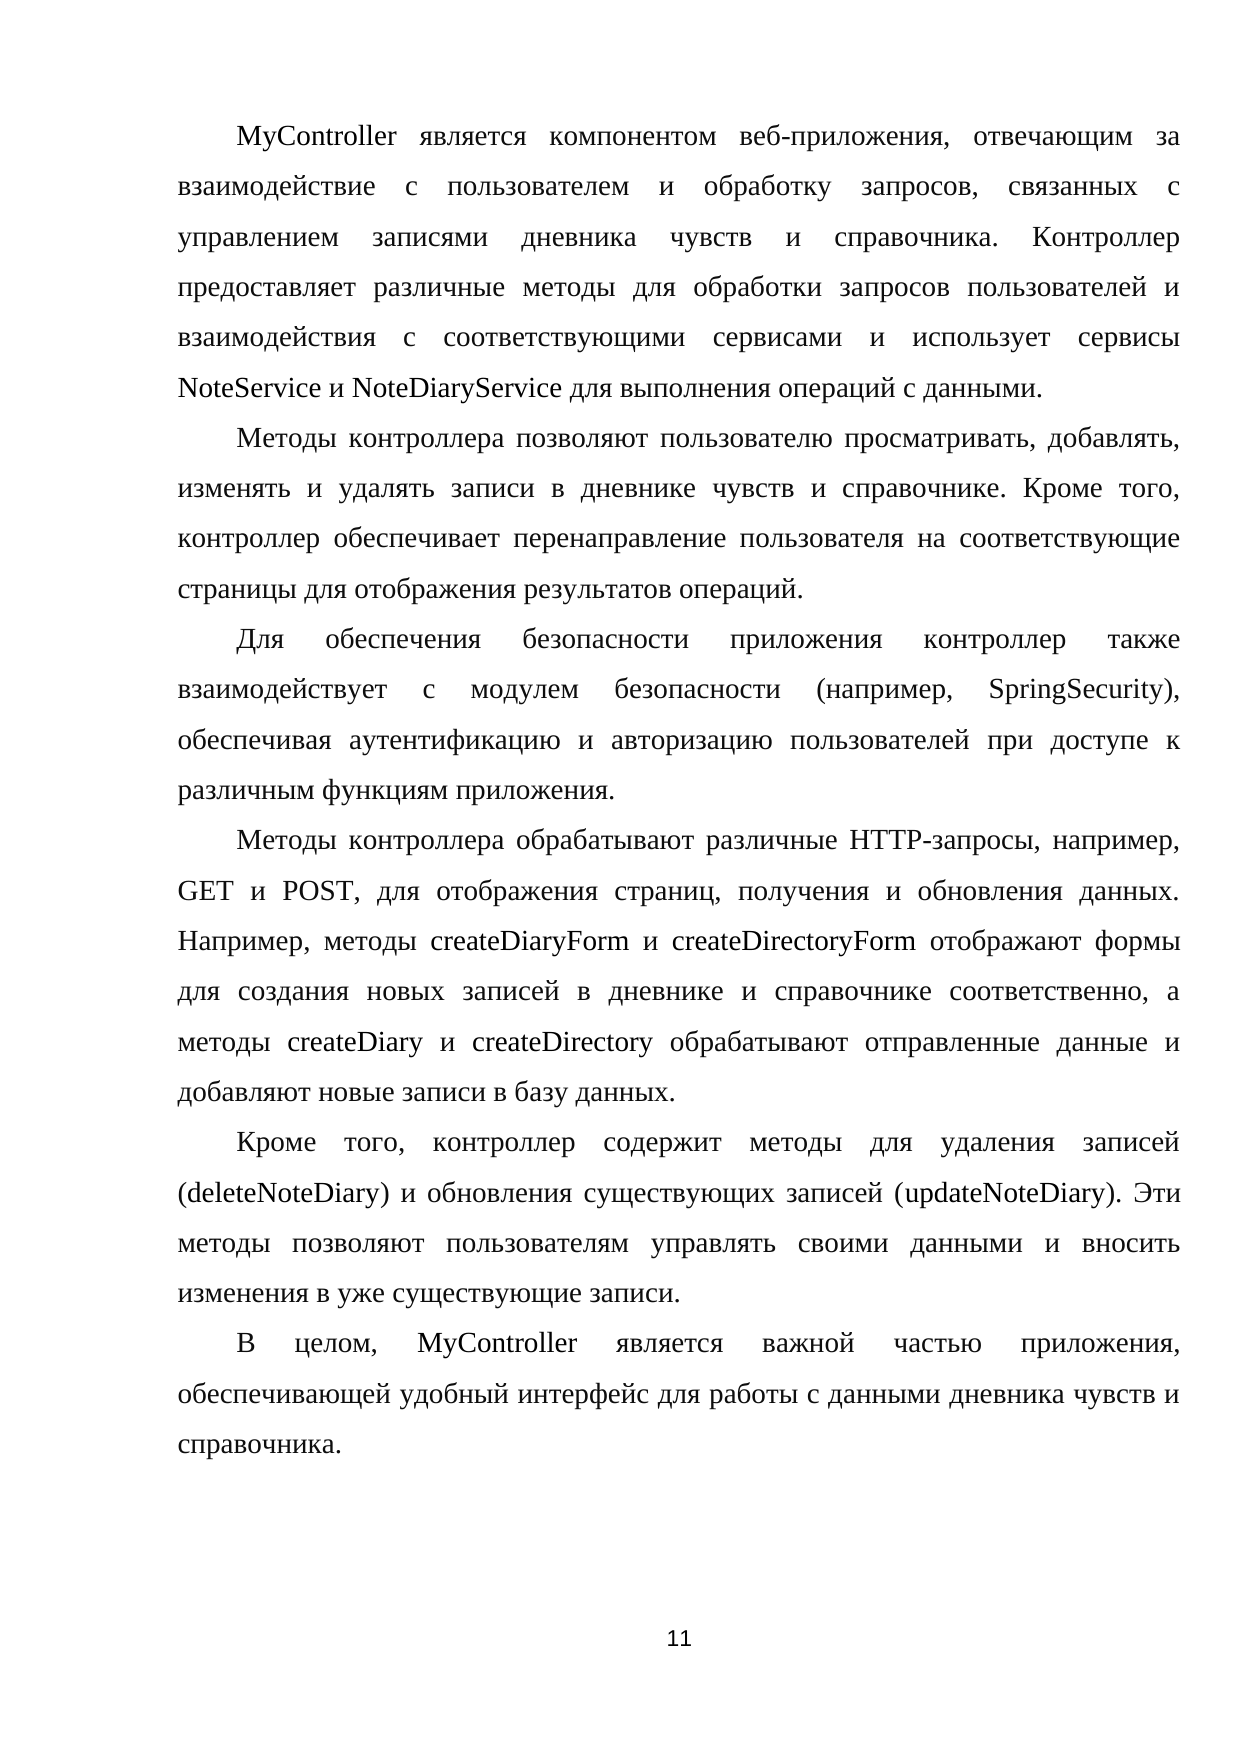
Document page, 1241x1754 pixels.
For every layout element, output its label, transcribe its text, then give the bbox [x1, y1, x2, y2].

text Кроме того, контроллер содержит методы для удаления записей (deleteNoteDiary) и обновления существующих записей (updateNoteDiary). Эти методы позволяют пользователям управлять своими данными и вносить изменения в уже существующие записи. [177, 1124, 1181, 1309]
text Для обеспечения безопасности приложения контроллер также взаимодействует с модулем безопасности (например, SpringSecurity), обеспечивая аутентификацию и авторизацию пользователей при доступе к различным функциям приложения. [177, 621, 1181, 806]
text Методы контроллера позволяют пользователю просматривать, добавлять, изменять и удалять записи в дневнике чувств и справочнике. Кроме того, контроллер обеспечивает перенаправление пользователя на соответствующие страницы для отображения результатов операций. [177, 420, 1181, 604]
text Методы контроллера обрабатывают различные HTTP-запросы, например, GET и POST, для отображения страниц, получения и обновления данных. Например, методы createDiaryForm и createDirectoryForm отображают формы для создания новых записей в дневнике и справочнике соответственно, а методы createDiary и createDirectory обрабатывают отправленные данные и добавляют новые записи в базу данных. [177, 822, 1181, 1108]
text MyController является компонентом веб-приложения, отвечающим за взаимодействие с пользователем и обработку запросов, связанных с управлением записями дневника чувств и справочника. Контроллер предоставляет различные методы для обработки запросов пользователей и взаимодействия с соответствующими сервисами и использует сервисы NoteService и NoteDiaryService для выполнения операций с данными. [177, 118, 1181, 403]
text В целом, MyController является важной частью приложения, обеспечивающей удобный интерфейс для работы с данными дневника чувств и справочника. [177, 1326, 1181, 1460]
